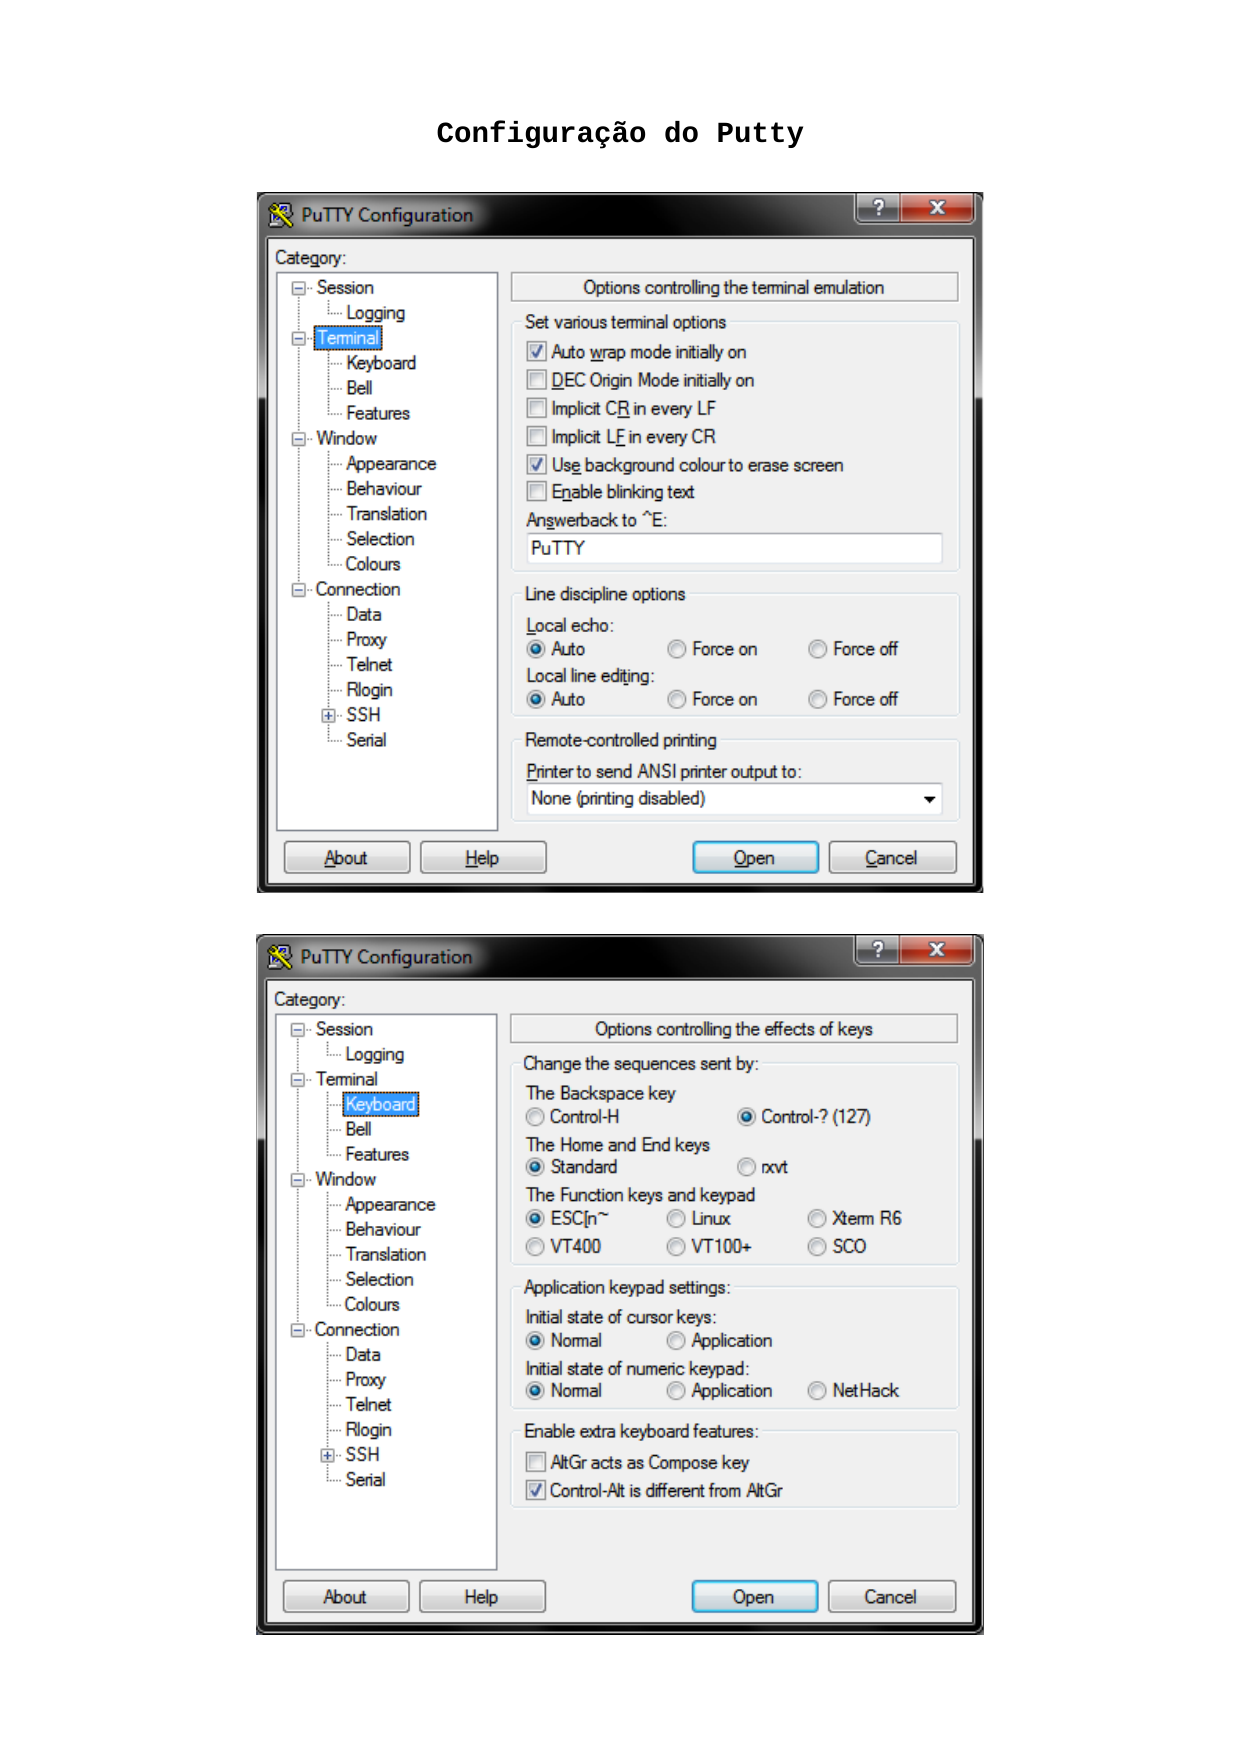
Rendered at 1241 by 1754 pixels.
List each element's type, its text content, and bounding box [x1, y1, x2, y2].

text Configuração do Putty [118, 118, 1122, 151]
picture [256, 934, 984, 1635]
